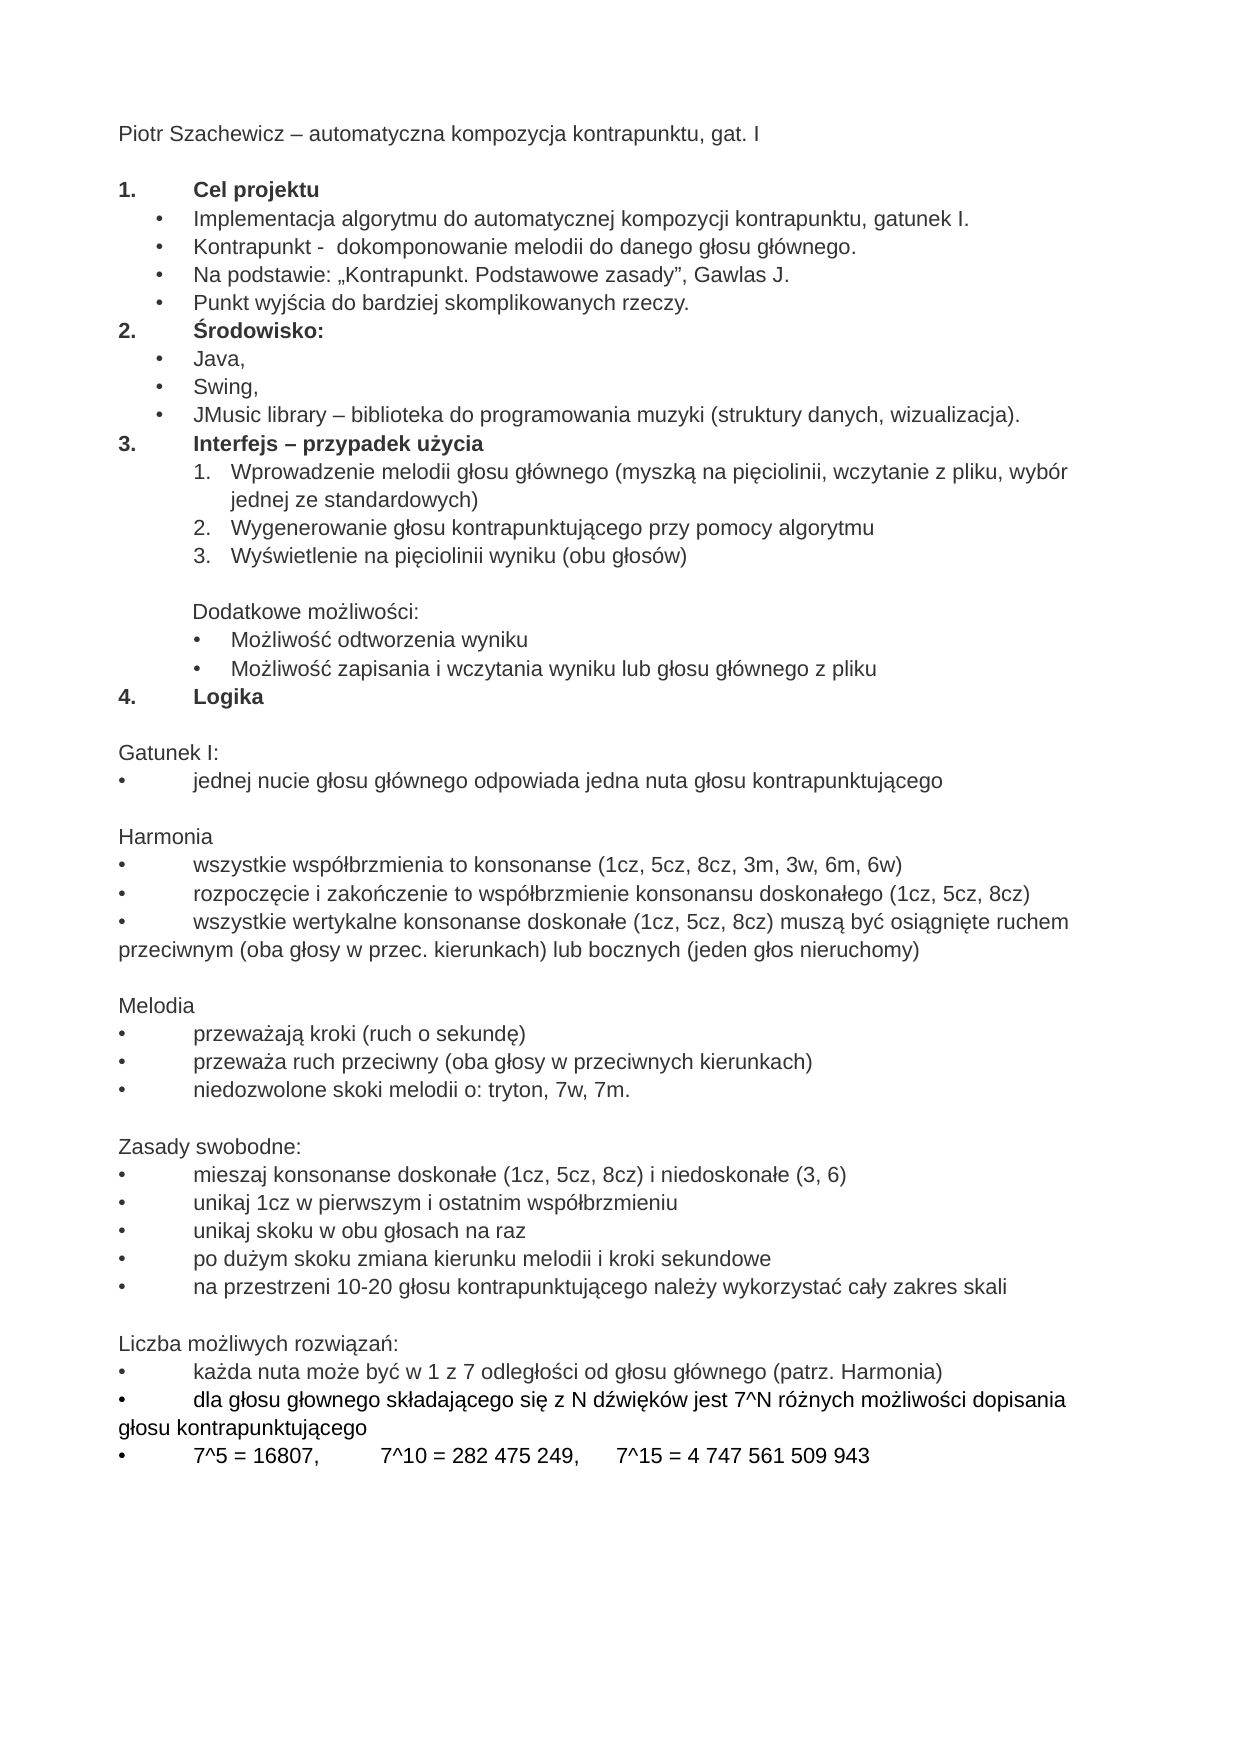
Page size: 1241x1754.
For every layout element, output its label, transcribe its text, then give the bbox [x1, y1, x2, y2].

list Na podstawie: „Kontrapunkt. Podstawowe zasady”, Gawlas J. [156, 259, 1122, 287]
text Piotr Szachewicz – automatyczna kompozycja kontrapunktu, gat. I [118, 118, 1122, 146]
list Punkt wyjścia do bardziej skomplikowanych rzeczy. [156, 287, 1122, 315]
text Harmonia [118, 821, 1122, 849]
list mieszaj konsonanse doskonałe (1cz, 5cz, 8cz) i niedoskonałe (3, 6) [118, 1159, 1122, 1187]
list Środowisko: [118, 315, 1122, 343]
list Logika [118, 681, 1122, 709]
list Możliwość zapisania i wczytania wyniku lub głosu głównego z pliku [193, 652, 1122, 681]
text Gatunek I: [118, 737, 1122, 765]
text Melodia [118, 990, 1122, 1018]
list na przestrzeni 10-20 głosu kontrapunktującego należy wykorzystać cały zakres skali [118, 1271, 1122, 1299]
list Cel projektu [118, 174, 1122, 202]
list Java, [156, 343, 1122, 371]
list każda nuta może być w 1 z 7 odległości od głosu głównego (patrz. Harmonia) [118, 1356, 1122, 1384]
list Wygenerowanie głosu kontrapunktującego przy pomocy algorytmu [193, 512, 1122, 540]
list unikaj 1cz w pierwszym i ostatnim współbrzmieniu [118, 1187, 1122, 1215]
list dla głosu głownego składającego się z N dźwięków jest 7^N różnych możliwości dopisania głosu kontrapunktującego [118, 1384, 1122, 1440]
list jednej nucie głosu głównego odpowiada jedna nuta głosu kontrapunktującego [118, 765, 1122, 793]
list wszystkie współbrzmienia to konsonanse (1cz, 5cz, 8cz, 3m, 3w, 6m, 6w) [118, 849, 1122, 877]
list po dużym skoku zmiana kierunku melodii i kroki sekundowe [118, 1243, 1122, 1271]
text Zasady swobodne: [118, 1131, 1122, 1159]
list niedozwolone skoki melodii o: tryton, 7w, 7m. [118, 1074, 1122, 1102]
list Kontrapunkt - dokomponowanie melodii do danego głosu głównego. [156, 231, 1122, 259]
list 7^5 = 16807, 7^10 = 282 475 249, 7^15 = 4 747 561 509 943 [118, 1440, 1122, 1468]
list przeważają kroki (ruch o sekundę) [118, 1018, 1122, 1046]
list Możliwość odtworzenia wyniku [193, 624, 1122, 652]
list przeważa ruch przeciwny (oba głosy w przeciwnych kierunkach) [118, 1046, 1122, 1074]
text Liczba możliwych rozwiązań: [118, 1327, 1122, 1356]
list Implementacja algorytmu do automatycznej kompozycji kontrapunktu, gatunek I. [156, 202, 1122, 231]
list Interfejs – przypadek użycia [118, 427, 1122, 456]
list Swing, [156, 371, 1122, 399]
list Wprowadzenie melodii głosu głównego (myszką na pięciolinii, wczytanie z pliku, wybór jednej ze standardowych) [193, 456, 1122, 512]
list Wyświetlenie na pięciolinii wyniku (obu głosów) [193, 540, 1122, 568]
list JMusic library – biblioteka do programowania muzyki (struktury danych, wizualizacja). [156, 399, 1122, 427]
list unikaj skoku w obu głosach na raz [118, 1215, 1122, 1243]
list wszystkie wertykalne konsonanse doskonałe (1cz, 5cz, 8cz) muszą być osiągnięte ruchem przeciwnym (oba głosy w przec. kierunkach) lub bocznych (jeden głos nieruchomy) [118, 906, 1122, 962]
text Dodatkowe możliwości: [118, 596, 1122, 624]
list rozpoczęcie i zakończenie to współbrzmienie konsonansu doskonałego (1cz, 5cz, 8cz) [118, 877, 1122, 906]
